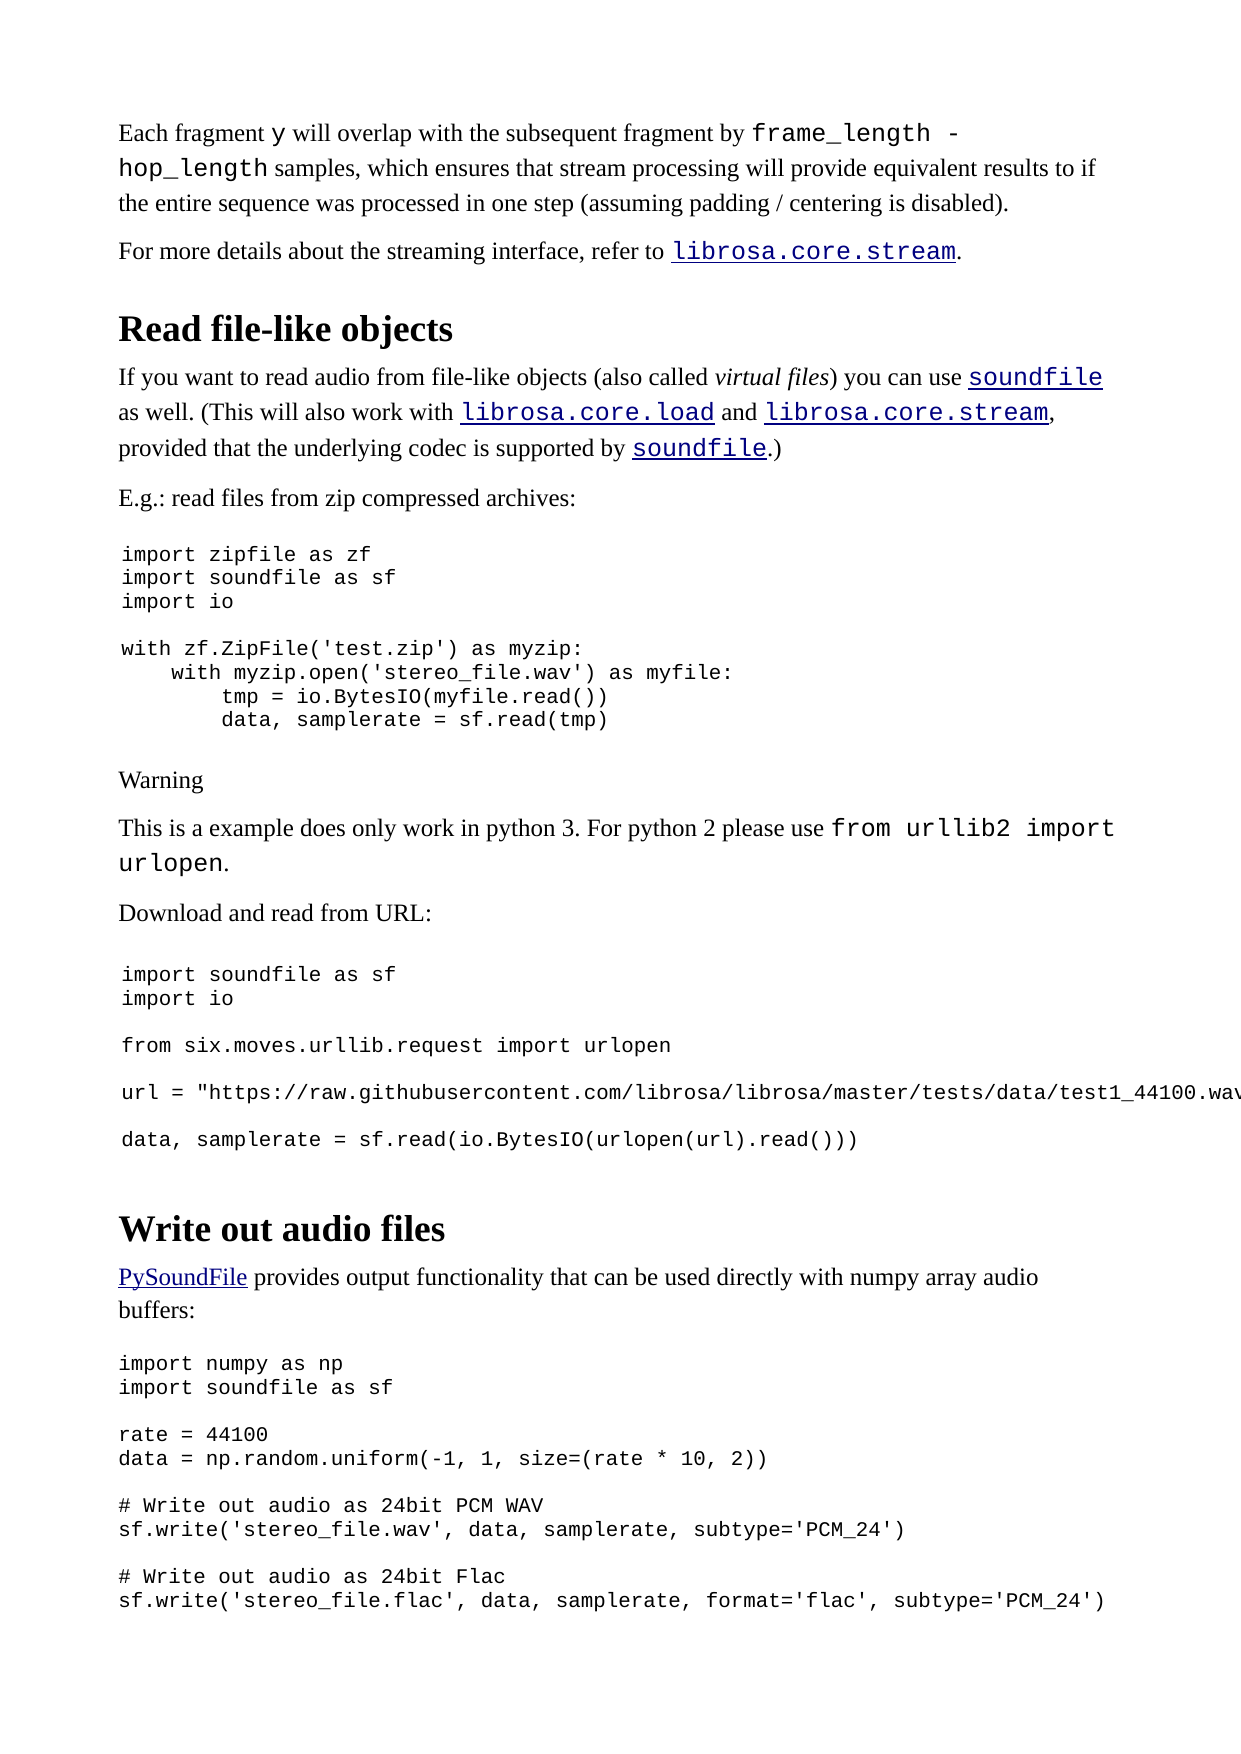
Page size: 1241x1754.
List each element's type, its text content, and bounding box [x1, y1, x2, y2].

subtitle Write out audio files [118, 1206, 1122, 1249]
text Warning [118, 765, 1122, 794]
text Download and read from URL: [118, 898, 1122, 927]
subtitle Read file-like objects [118, 307, 1122, 350]
text This is a example does only work in python 3. For python 2 please use from urllib2 import urlopen. [118, 813, 1122, 879]
table_header import zipfile as zf import soundfile as sf import io with zf.ZipFile('test.zip') as myzip: with myzip.open('stereo_file.wav') as myfile: tmp = io.BytesIO(myfile.read()) data, samplerate = sf.read(tmp) [118, 541, 748, 765]
text PySoundFile provides output functionality that can be used directly with numpy array audio buffers: [118, 1262, 1122, 1324]
text Each fragment y will overlap with the subsequent fragment by frame_length - hop_length samples, which ensures that stream processing will provide equivalent results to if the entire sequence was processed in one step (assuming padding / centering is disabled). [118, 118, 1122, 217]
text data = np.random.uniform(-1, 1, size=(rate * 10, 2)) [118, 1448, 1122, 1471]
text sf.write('stereo_file.flac', data, samplerate, format='flac', subtype='PCM_24') [118, 1590, 1122, 1613]
text sf.write('stereo_file.wav', data, samplerate, subtype='PCM_24') [118, 1519, 1122, 1542]
text For more details about the streaming interface, refer to librosa.core.stream. [118, 236, 1122, 267]
text E.g.: read files from zip compressed archives: [118, 483, 1122, 511]
text # Write out audio as 24bit PCM WAV [118, 1495, 1122, 1519]
table_header [118, 946, 136, 956]
text If you want to read audio from file-like objects (also called virtual files) you can use soundfile as well. (This will also work with librosa.core.load and librosa.core.stream, provided that the underlying codec is supported by soundfile.) [118, 362, 1122, 463]
table_header [118, 1343, 136, 1353]
text import numpy as np [118, 1353, 1122, 1377]
text # Write out audio as 24bit Flac [118, 1566, 1122, 1590]
text rate = 44100 [118, 1424, 1122, 1448]
table_header import soundfile as sf import io from six.moves.urllib.request import urlopen url = "https://raw.githubusercontent.com/librosa/librosa/master/tests/data/test1_44100.wav" data, samplerate = sf.read(io.BytesIO(urlopen(url).read())) [118, 961, 1240, 1186]
text import soundfile as sf [118, 1377, 1122, 1401]
table_header [118, 530, 136, 541]
